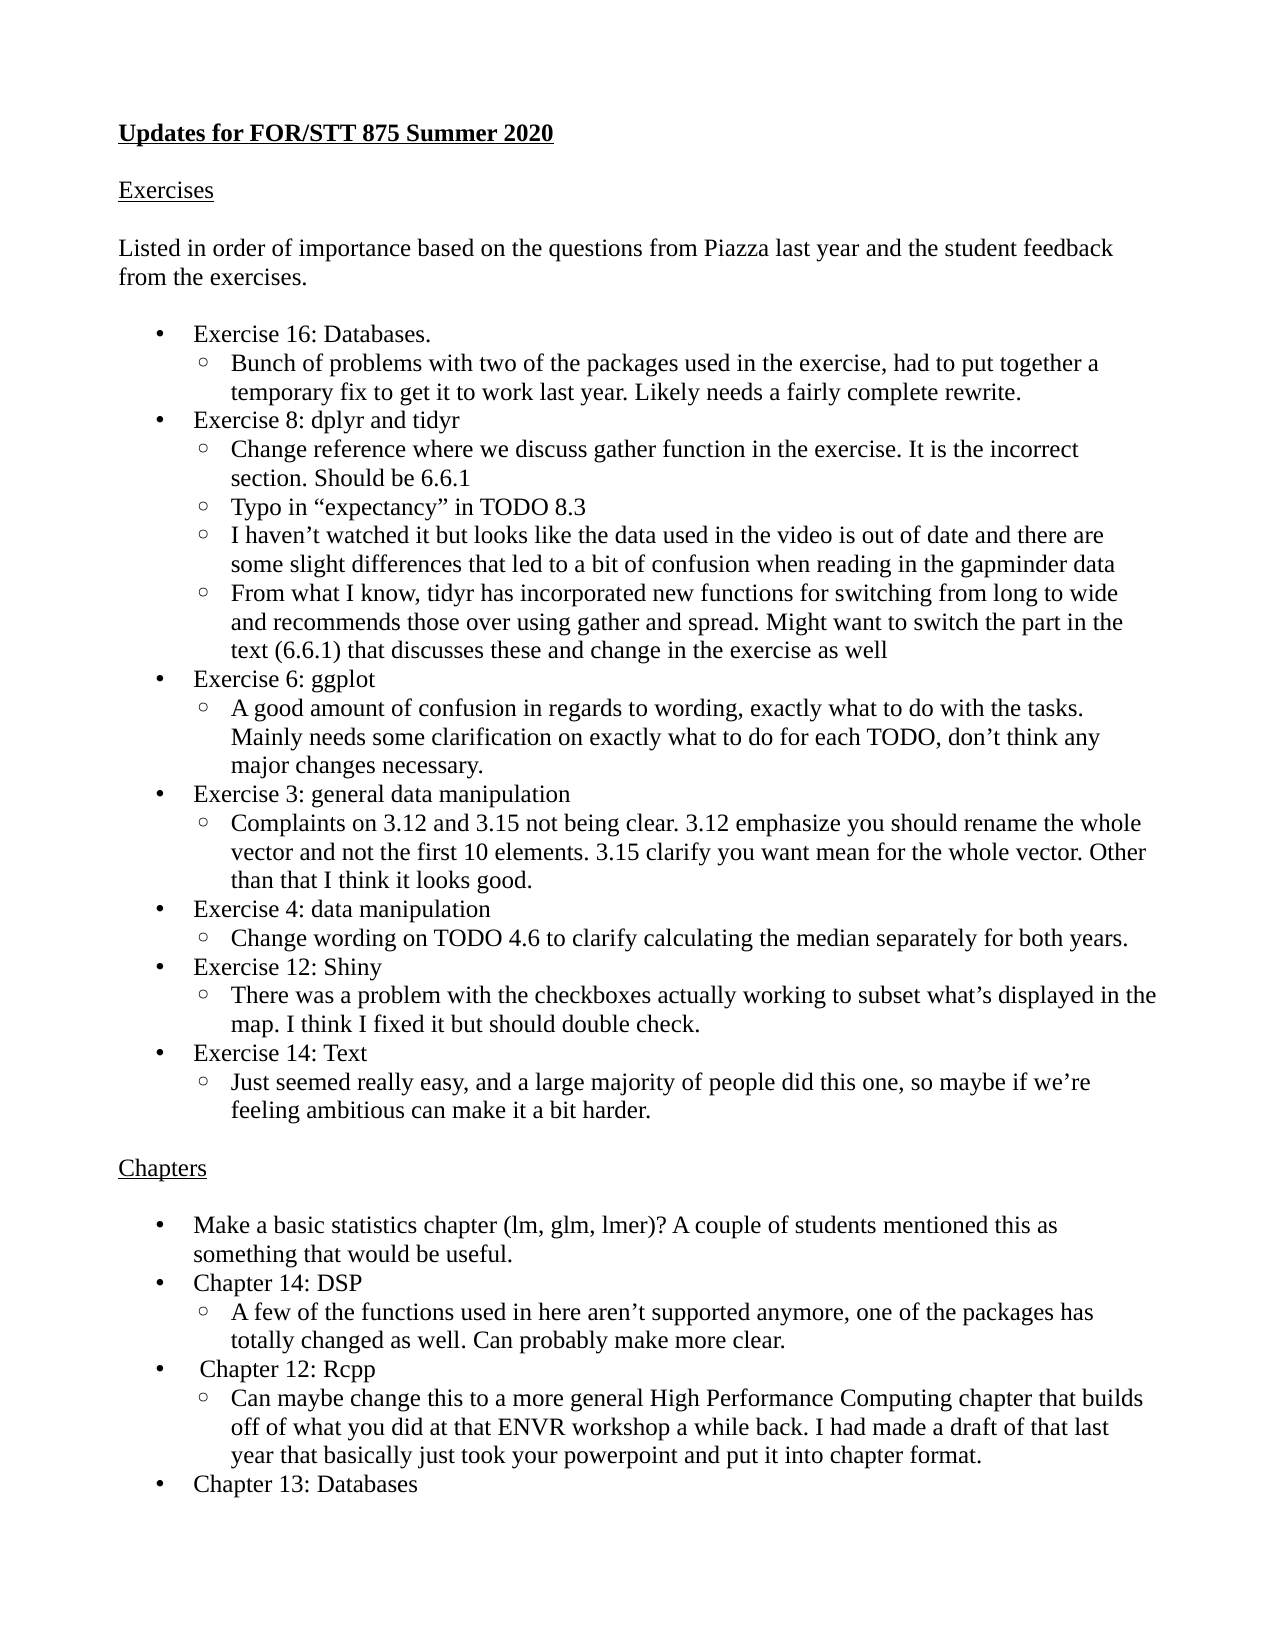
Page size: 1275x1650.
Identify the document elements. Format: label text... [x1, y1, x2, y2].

list Exercise 16: Databases. [156, 319, 1157, 348]
list A good amount of confusion in regards to wording, exactly what to do with the tasks. Mainly needs some clarification on exactly what to do for each TODO, don’t think any major changes necessary. [193, 693, 1157, 779]
list Just seemed really easy, and a large majority of people did this one, so maybe if we’re feeling ambitious can make it a bit harder. [193, 1067, 1157, 1124]
text Chapters [118, 1153, 1157, 1182]
list A few of the functions used in here aren’t supported anymore, one of the packages has totally changed as well. Can probably make more clear. [193, 1297, 1157, 1354]
list Chapter 13: Databases [156, 1469, 1157, 1498]
list Typo in “expectancy” in TODO 8.3 [193, 492, 1157, 521]
list I haven’t watched it but looks like the data used in the video is out of date and there are some slight differences that led to a bit of confusion when reading in the gapminder data [193, 521, 1157, 578]
list Exercise 3: general data manipulation [156, 779, 1157, 808]
list Make a basic statistics chapter (lm, glm, lmer)? A couple of students mentioned this as something that would be useful. [156, 1211, 1157, 1268]
list Can maybe change this to a more general High Performance Computing chapter that builds off of what you did at that ENVR workshop a while back. I had made a draft of that last year that basically just took your powerpoint and put it into chapter format. [193, 1383, 1157, 1469]
text Updates for FOR/STT 875 Summer 2020 [118, 118, 1157, 147]
list There was a problem with the checkboxes actually working to subset what’s displayed in the map. I think I fixed it but should double check. [193, 981, 1157, 1038]
list From what I know, tidyr has incorporated new functions for switching from long to wide and recommends those over using gather and spread. Might want to switch the part in the text (6.6.1) that discusses these and change in the exercise as well [193, 578, 1157, 664]
list Exercise 4: data manipulation [156, 894, 1157, 923]
list Exercise 14: Text [156, 1038, 1157, 1067]
list Change reference where we discuss gather function in the exercise. It is the incorrect section. Should be 6.6.1 [193, 434, 1157, 492]
list Chapter 12: Rcpp [156, 1354, 1157, 1383]
list Exercise 12: Shiny [156, 952, 1157, 981]
list Exercise 6: ggplot [156, 664, 1157, 693]
text Listed in order of importance based on the questions from Piazza last year and the student feedback from the exercises. [118, 233, 1157, 291]
list Chapter 14: DSP [156, 1268, 1157, 1297]
text Exercises [118, 176, 1157, 204]
list Bunch of problems with two of the packages used in the exercise, had to put together a temporary fix to get it to work last year. Likely needs a fairly complete rewrite. [193, 348, 1157, 406]
list Complaints on 3.12 and 3.15 not being clear. 3.12 emphasize you should rename the whole vector and not the first 10 elements. 3.15 clarify you want mean for the whole vector. Other than that I think it looks good. [193, 808, 1157, 894]
list Change wording on TODO 4.6 to clarify calculating the median separately for both years. [193, 923, 1157, 952]
list Exercise 8: dplyr and tidyr [156, 406, 1157, 434]
